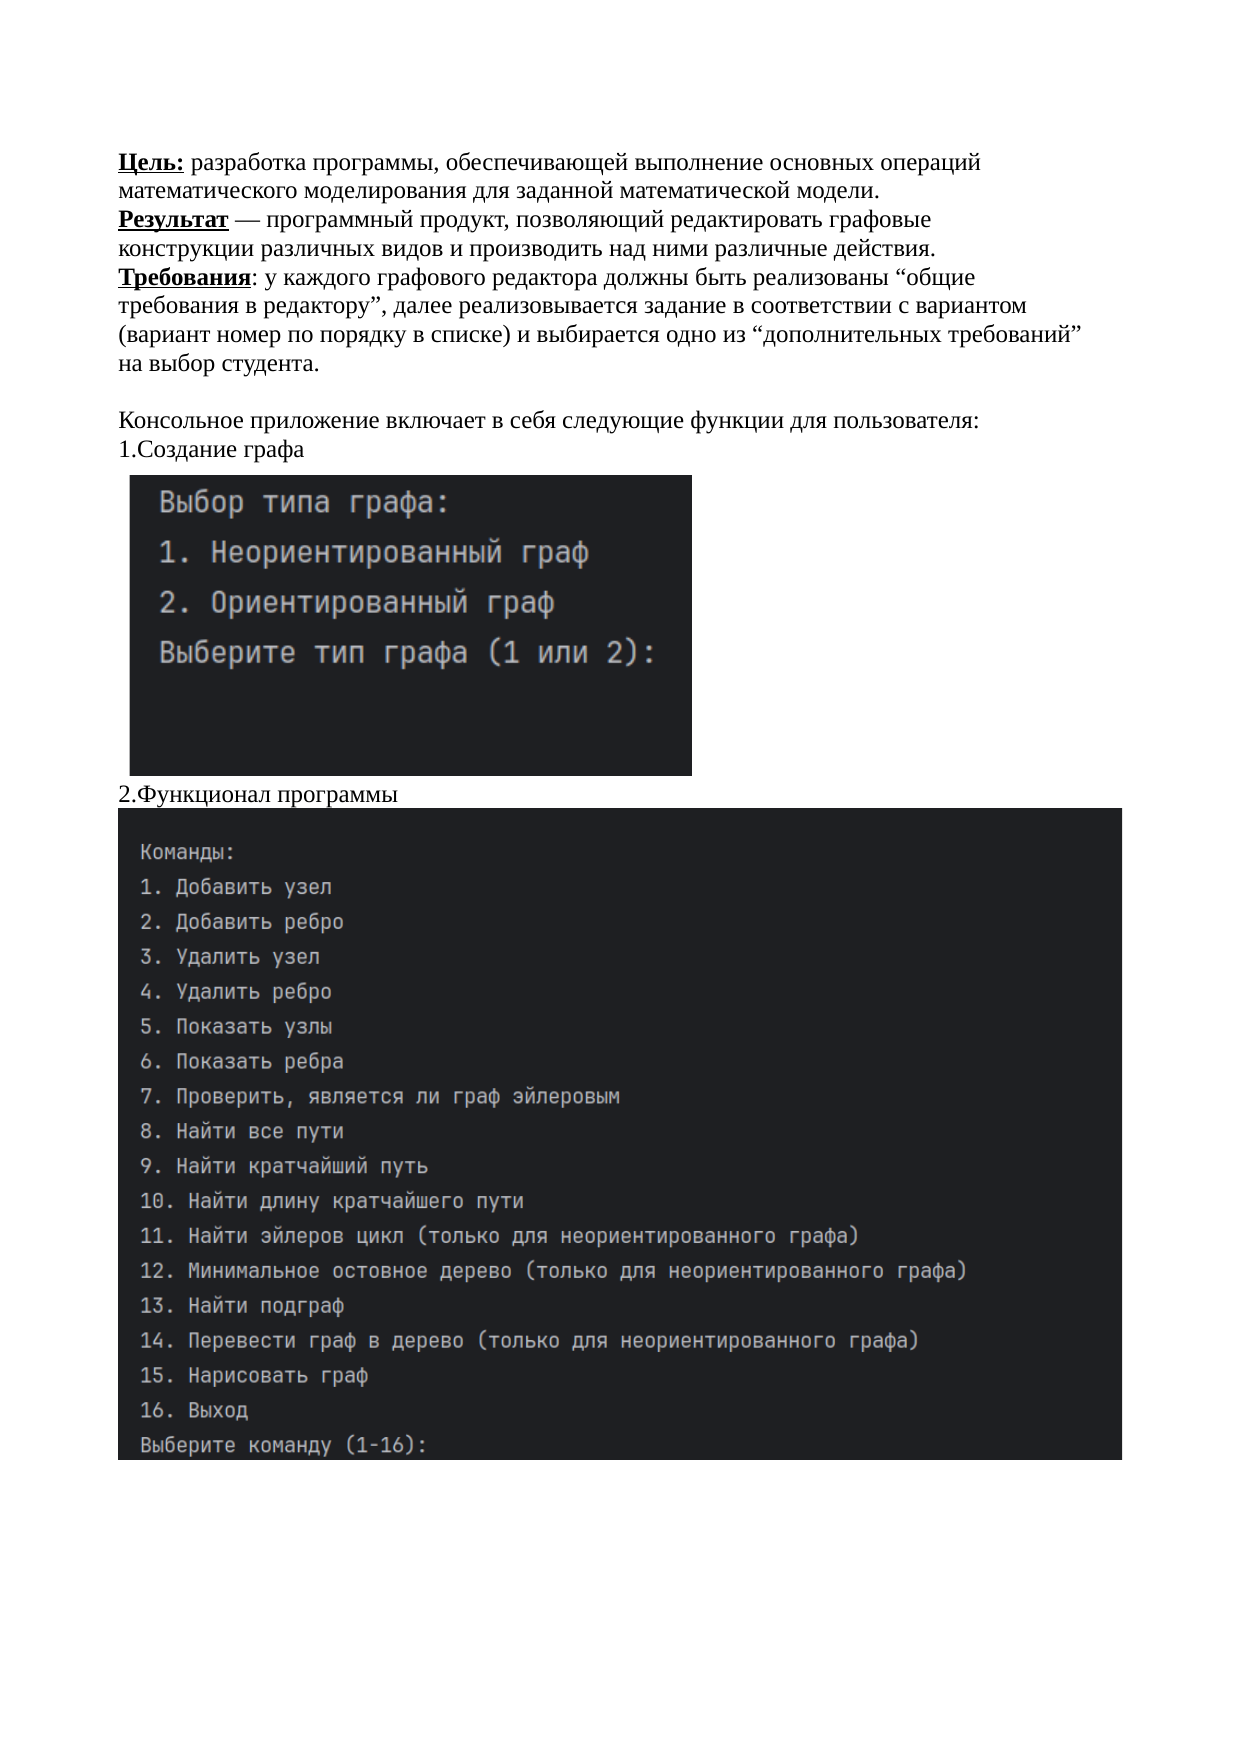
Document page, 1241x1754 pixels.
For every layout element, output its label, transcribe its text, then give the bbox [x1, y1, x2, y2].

text требования в редактору”, далее реализовывается задание в соответствии с вариантом [118, 291, 1122, 319]
picture [129, 475, 692, 776]
text 2.Функционал программы [118, 779, 1122, 808]
text (вариант номер по порядку в списке) и выбирается одно из “дополнительных требований” [118, 319, 1122, 348]
text конструкции различных видов и производить над ними различные действия. [118, 233, 1122, 262]
text Цель: разработка программы, обеспечивающей выполнение основных операций [118, 147, 1122, 176]
text Результат — программный продукт, позволяющий редактировать графовые [118, 204, 1122, 233]
text Требования: у каждого графового редактора должны быть реализованы “общие [118, 262, 1122, 291]
text на выбор студента. [118, 348, 1122, 377]
text Консольное приложение включает в себя следующие функции для пользователя: 1.Создание графа [118, 406, 1122, 463]
picture [118, 808, 1123, 1460]
text математического моделирования для заданной математической модели. [118, 176, 1122, 204]
